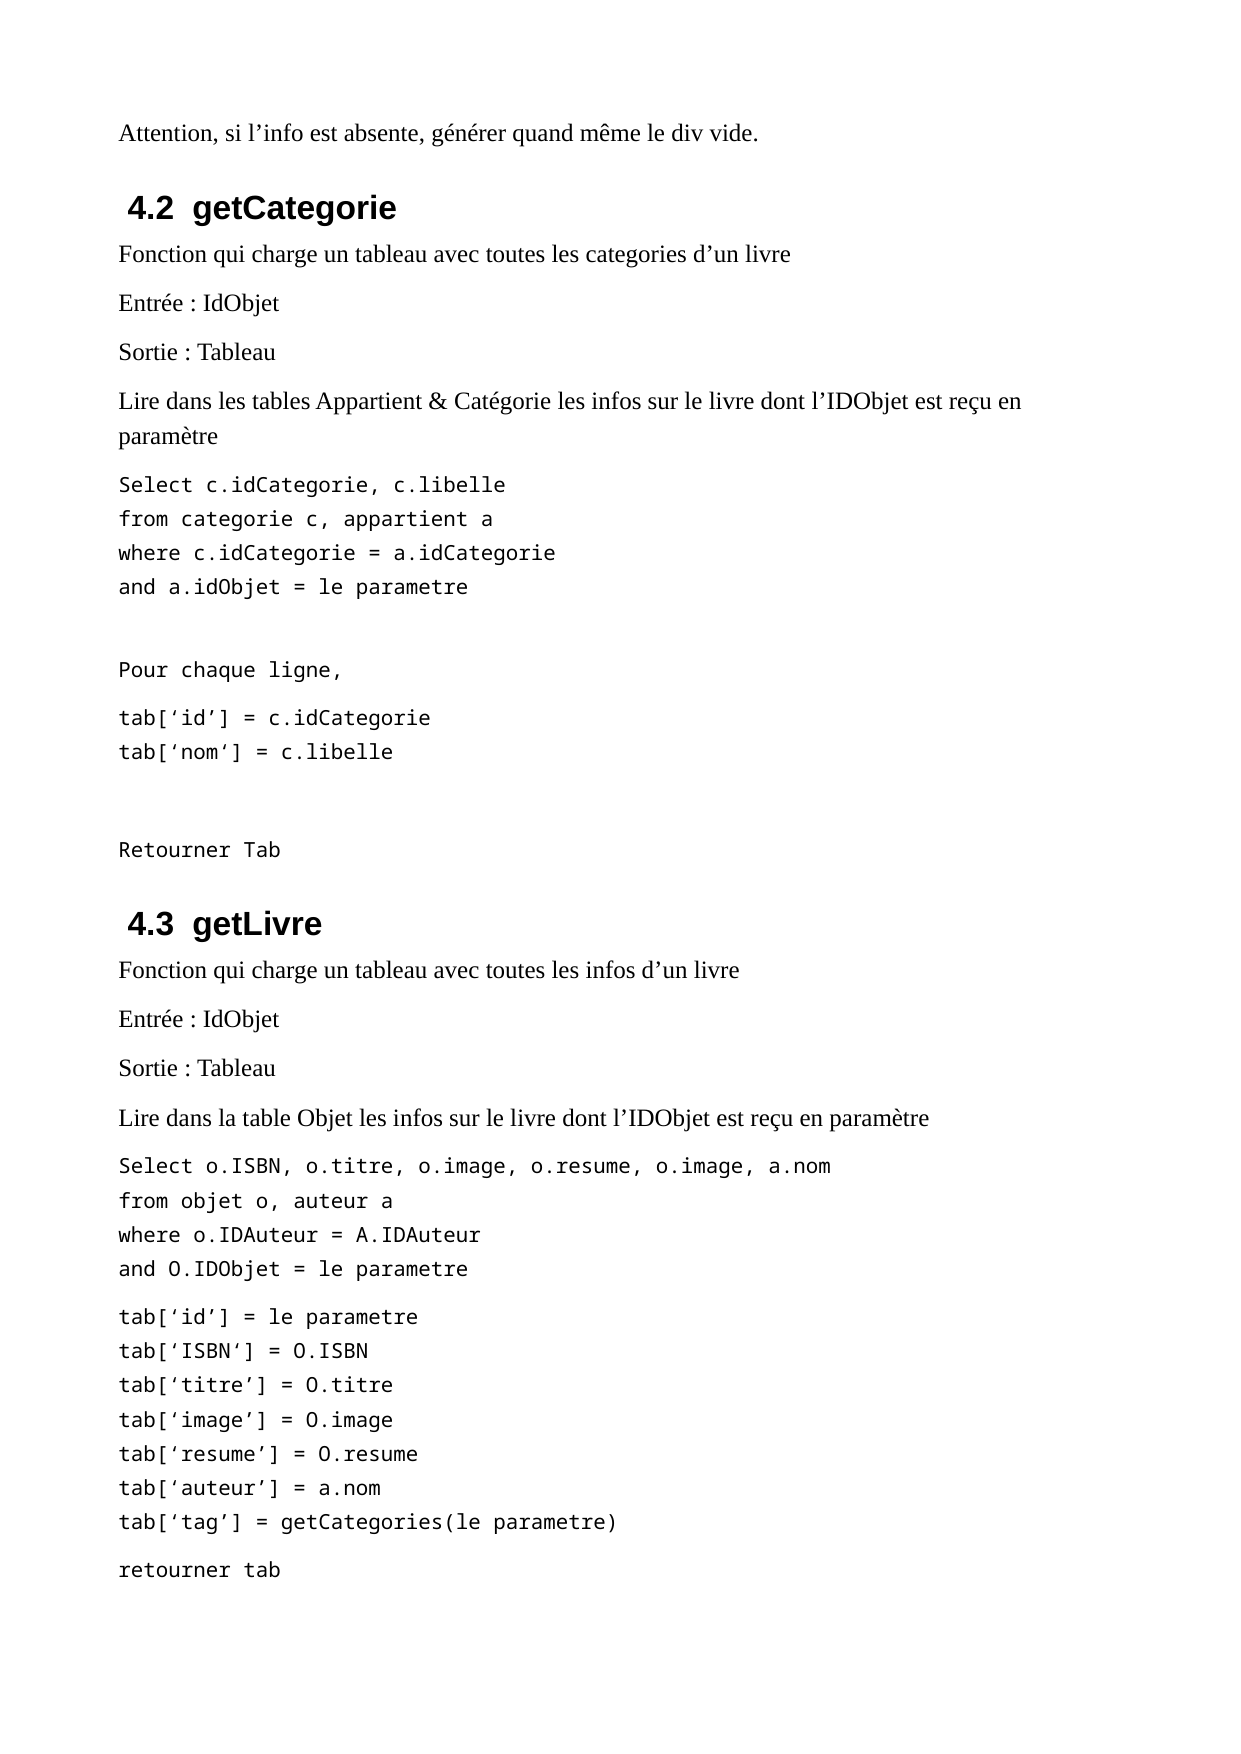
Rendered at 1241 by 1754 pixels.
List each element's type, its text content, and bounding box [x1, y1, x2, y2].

text Lire dans les tables Appartient & Catégorie les infos sur le livre dont l’IDObjet est reçu en paramètre [118, 386, 1122, 449]
text Entrée : IdObjet [118, 288, 1122, 317]
text Fonction qui charge un tableau avec toutes les categories d’un livre [118, 239, 1122, 268]
text retourner tab [118, 1556, 1122, 1584]
text Fonction qui charge un tableau avec toutes les infos d’un livre [118, 955, 1122, 984]
subtitle getLivre [118, 904, 1122, 943]
text tab[‘id’] = le parametre tab[‘ISBN‘] = O.ISBN tab[‘titre’] = O.titre tab[‘image’] = O.image tab[‘resume’] = O.resume tab[‘auteur’] = a.nom tab[‘tag’] = getCategories(le parametre) [118, 1302, 1122, 1535]
text Sortie : Tableau [118, 1053, 1122, 1082]
text tab[‘id’] = c.idCategorie tab[‘nom‘] = c.libelle [118, 703, 1122, 766]
subtitle getCategorie [118, 188, 1122, 227]
text Entrée : IdObjet [118, 1004, 1122, 1033]
text Pour chaque ligne, [118, 655, 1122, 683]
text Attention, si l’info est absente, générer quand même le div vide. [118, 118, 1122, 147]
text Sortie : Tableau [118, 337, 1122, 366]
text Retourner Tab [118, 835, 1122, 863]
text Select o.ISBN, o.titre, o.image, o.resume, o.image, a.nom from objet o, auteur a where o.IDAuteur = A.IDAuteur and O.IDObjet = le parametre [118, 1152, 1122, 1282]
text Select c.idCategorie, c.libelle from categorie c, appartient a where c.idCategorie = a.idCategorie and a.idObjet = le parametre [118, 470, 1122, 634]
text Lire dans la table Objet les infos sur le livre dont l’IDObjet est reçu en paramètre [118, 1103, 1122, 1131]
